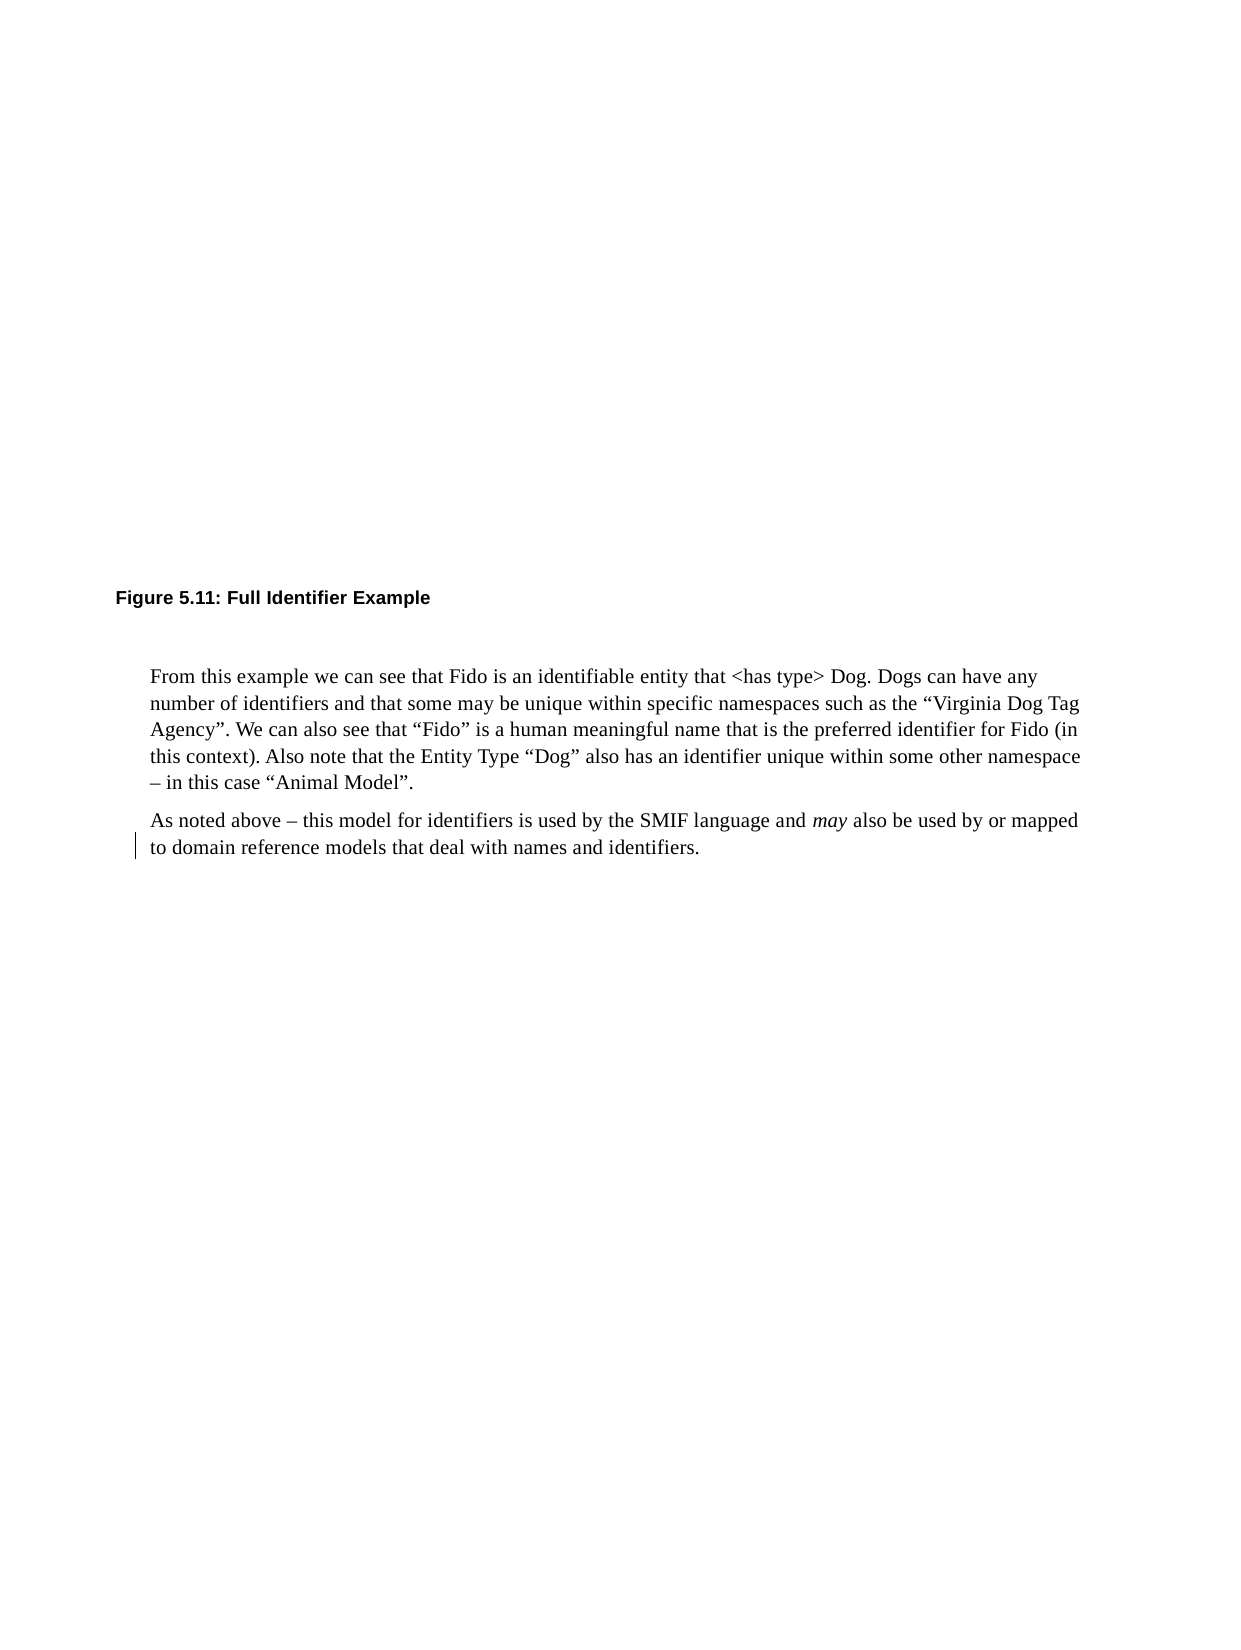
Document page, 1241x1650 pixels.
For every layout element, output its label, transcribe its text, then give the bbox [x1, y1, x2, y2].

text [150, 150, 1090, 174]
text Figure 5.11: Full Identifier Example [115, 174, 1125, 608]
text As noted above – this model for identifiers is used by the SMIF language and may also be used by or mapped to domain reference models that deal with names and identifiers. [150, 808, 1090, 859]
text From this example we can see that Fido is an identifiable entity that <has type> Dog. Dogs can have any number of identifiers and that some may be unique within specific namespaces such as the “Virginia Dog Tag Agency”. We can also see that “Fido” is a human meaningful name that is the preferred identifier for Fido (in this context). Also note that the Entity Type “Dog” also has an identifier unique within some other namespace – in this case “Animal Model”. [115, 608, 1125, 794]
